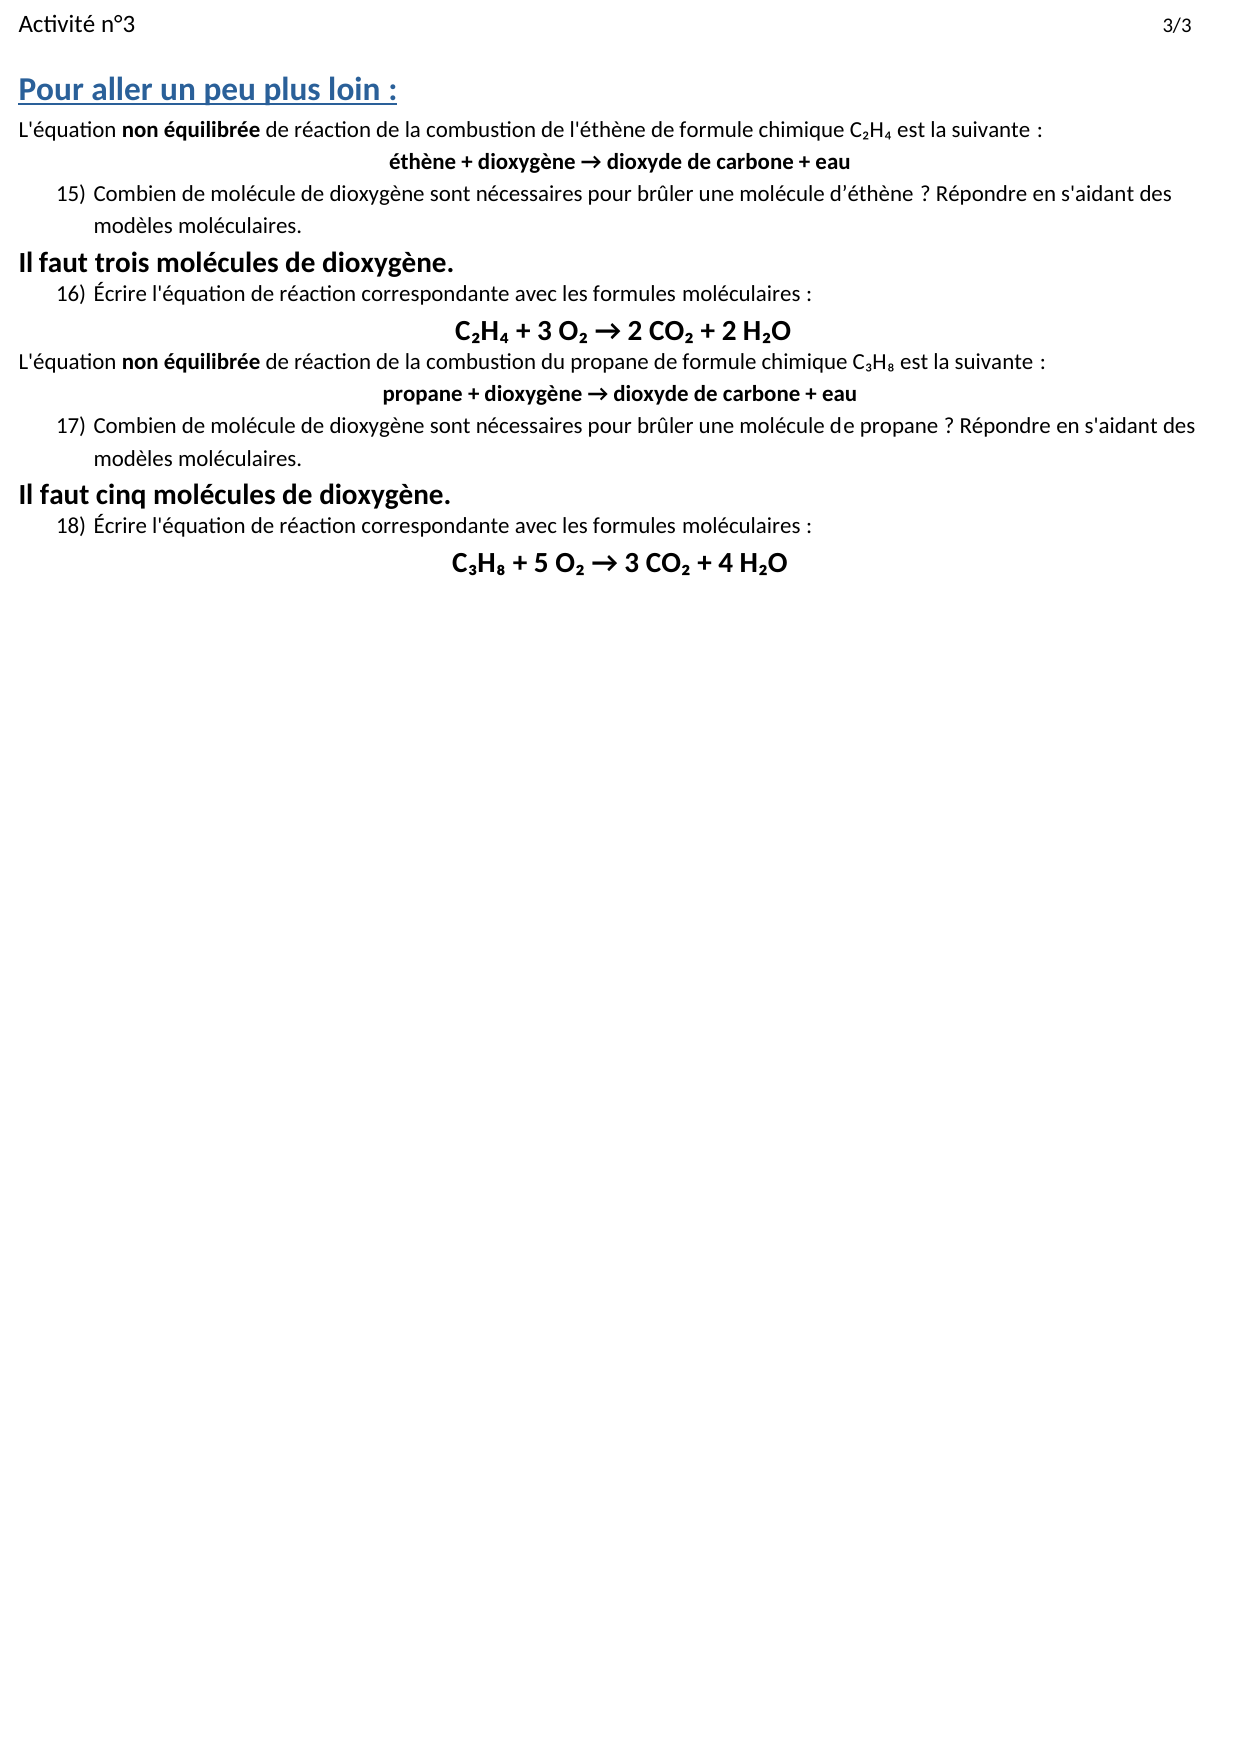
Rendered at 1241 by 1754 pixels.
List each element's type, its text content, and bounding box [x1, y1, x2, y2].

text L'équation non équilibrée de réaction de la combustion du propane de formule chimique C₃H₈ est la suivante : [18, 347, 1221, 375]
text éthène + dioxygène → dioxyde de carbone + eau [18, 147, 1221, 175]
text L'équation non équilibrée de réaction de la combustion de l'éthène de formule chimique C₂H₄ est la suivante : [18, 115, 1221, 143]
list Combien de molécule de dioxygène sont nécessaires pour brûler une molécule d’éthène ? Répondre en s'aidant des modèles moléculaires. [56, 179, 1221, 239]
list Combien de molécule de dioxygène sont nécessaires pour brûler une molécule de propane ? Répondre en s'aidant des modèles moléculaires. [56, 412, 1221, 472]
text C₃H₈ + 5 O₂ → 3 CO₂ + 4 H₂O [18, 544, 1221, 579]
text C₂H₄ + 3 O₂ → 2 CO₂ + 2 H₂O [18, 312, 1221, 347]
list Écrire l'équation de réaction correspondante avec les formules moléculaires : [56, 279, 1221, 307]
list Écrire l'équation de réaction correspondante avec les formules moléculaires : [56, 512, 1221, 539]
text propane + dioxygène → dioxyde de carbone + eau [18, 379, 1221, 407]
text Pour aller un peu plus loin : [18, 68, 1221, 109]
text Il faut cinq molécules de dioxygène. [18, 476, 1221, 512]
text Il faut trois molécules de dioxygène. [18, 244, 1221, 279]
